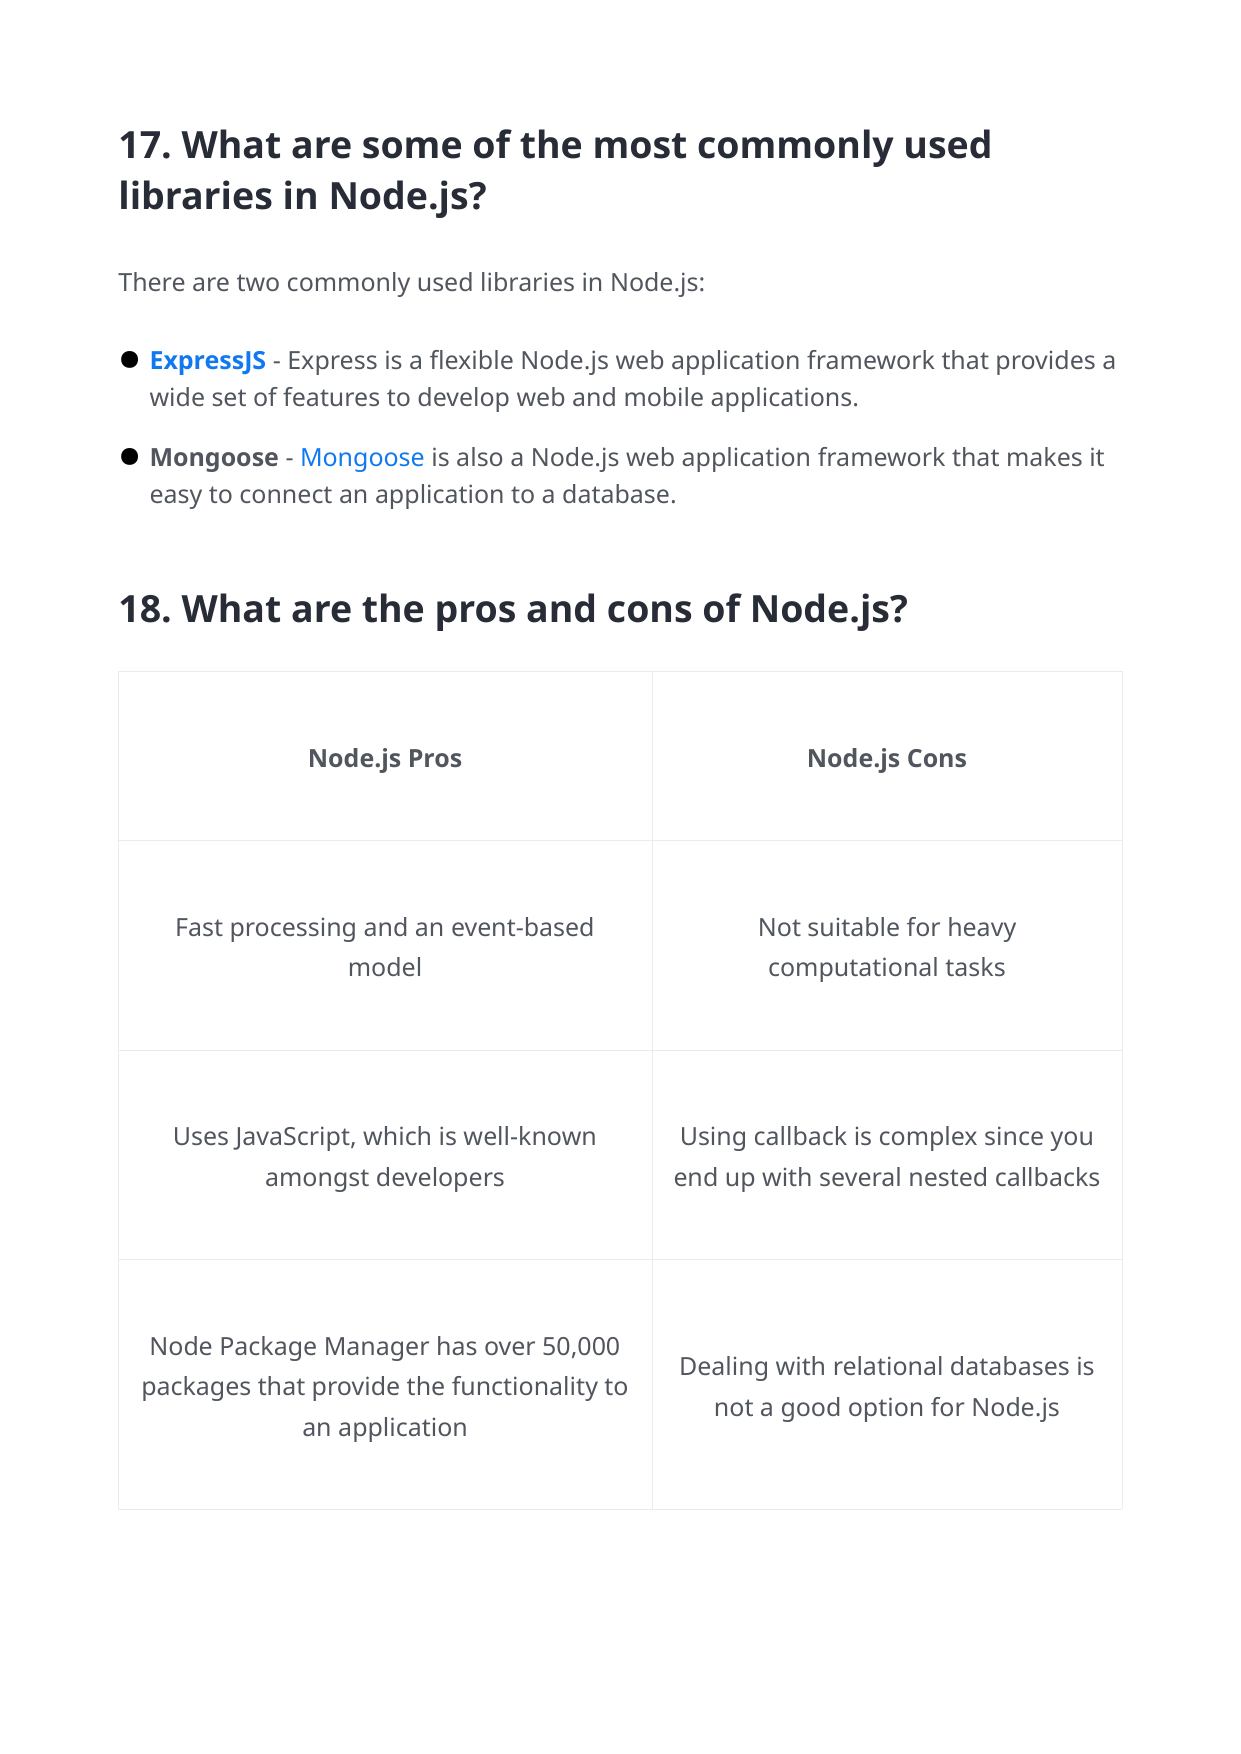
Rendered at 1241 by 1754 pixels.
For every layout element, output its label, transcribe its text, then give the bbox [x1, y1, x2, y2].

text There are two commonly used libraries in Node.js: [118, 258, 1122, 298]
subtitle 18. What are the pros and cons of Node.js? [118, 583, 1122, 634]
table_cell Dealing with relational databases is not a good option for Node.js [653, 1260, 1122, 1509]
table_header Node.js Cons [653, 672, 1122, 840]
subtitle 17. What are some of the most commonly used libraries in Node.js? [118, 118, 1122, 220]
table_cell Node Package Manager has over 50,000 packages that provide the functionality to an application [119, 1260, 652, 1509]
table_header Node.js Pros [119, 672, 652, 840]
list Mongoose - Mongoose is also a Node.js web application framework that makes it easy to connect an application to a database. [120, 436, 1122, 511]
table_cell Not suitable for heavy computational tasks [653, 841, 1122, 1049]
table_cell Uses JavaScript, which is well-known amongst developers [119, 1051, 652, 1259]
table_cell Fast processing and an event-based model [119, 841, 652, 1049]
list ExpressJS - Express is a flexible Node.js web application framework that provides a wide set of features to develop web and mobile applications. [120, 339, 1122, 414]
table_cell Using callback is complex since you end up with several nested callbacks [653, 1051, 1122, 1259]
